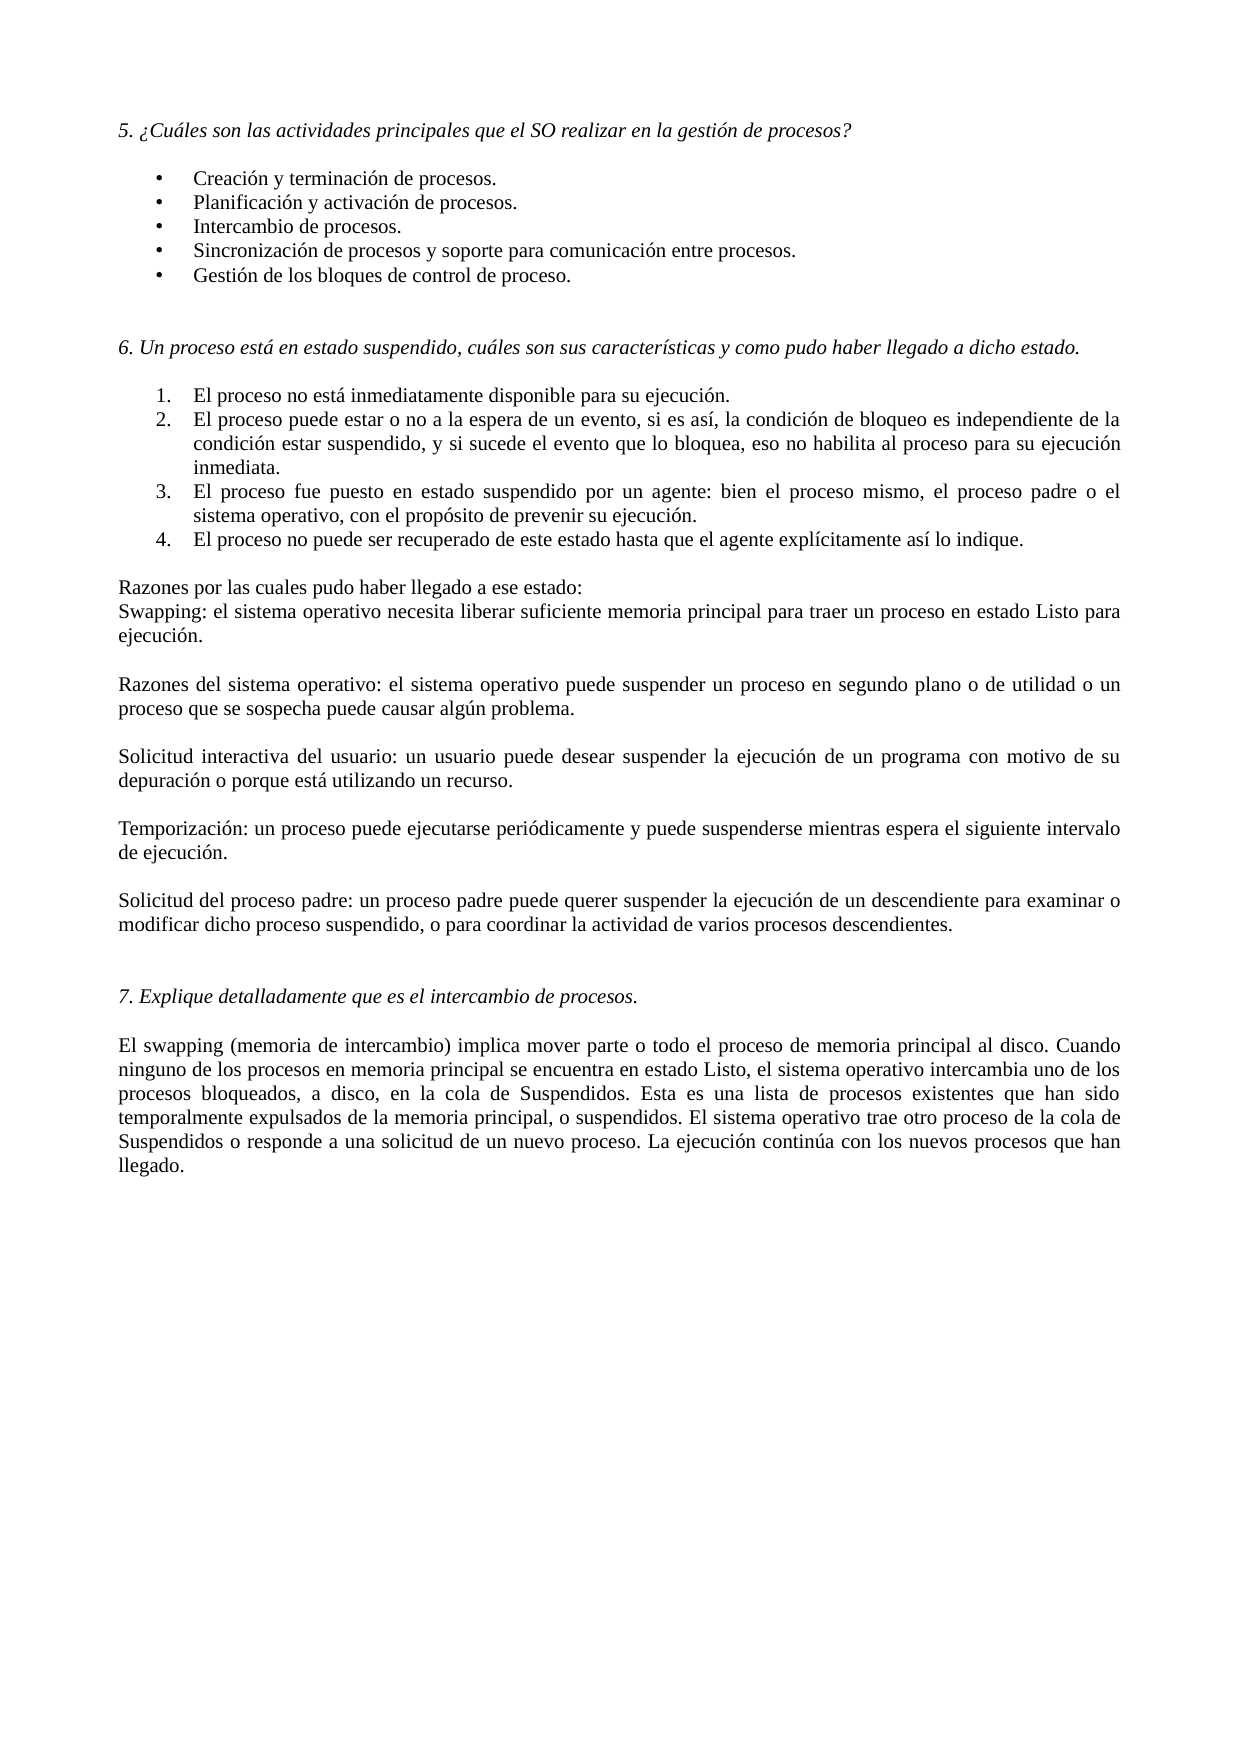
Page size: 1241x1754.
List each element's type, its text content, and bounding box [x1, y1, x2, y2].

text Solicitud interactiva del usuario: un usuario puede desear suspender la ejecución de un programa con motivo de su depuración o porque está utilizando un recurso. [118, 744, 1122, 792]
text 7. Explique detalladamente que es el intercambio de procesos. [118, 984, 1122, 1008]
list El proceso puede estar o no a la espera de un evento, si es así, la condición de bloqueo es independiente de la condición estar suspendido, y si sucede el evento que lo bloquea, eso no habilita al proceso para su ejecución inmediata. [156, 407, 1122, 479]
list Sincronización de procesos y soporte para comunicación entre procesos. [156, 238, 1122, 262]
list El proceso fue puesto en estado suspendido por un agente: bien el proceso mismo, el proceso padre o el sistema operativo, con el propósito de prevenir su ejecución. [156, 479, 1122, 527]
list El proceso no está inmediatamente disponible para su ejecución. [156, 383, 1122, 407]
text Solicitud del proceso padre: un proceso padre puede querer suspender la ejecución de un descendiente para examinar o modificar dicho proceso suspendido, o para coordinar la actividad de varios procesos descendientes. [118, 888, 1122, 936]
text  [118, 142, 1122, 166]
text Swapping: el sistema operativo necesita liberar suficiente memoria principal para traer un proceso en estado Listo para ejecución. [118, 599, 1122, 647]
text 5. ¿Cuáles son las actividades principales que el SO realizar en la gestión de procesos? [118, 118, 1122, 142]
list Planificación y activación de procesos. [156, 190, 1122, 214]
list El proceso no puede ser recuperado de este estado hasta que el agente explícitamente así lo indique. [156, 527, 1122, 551]
text Razones del sistema operativo: el sistema operativo puede suspender un proceso en segundo plano o de utilidad o un proceso que se sospecha puede causar algún problema. [118, 672, 1122, 720]
text Temporización: un proceso puede ejecutarse periódicamente y puede suspenderse mientras espera el siguiente intervalo de ejecución. [118, 816, 1122, 864]
text El swapping (memoria de intercambio) implica mover parte o todo el proceso de memoria principal al disco. Cuando ninguno de los procesos en memoria principal se encuentra en estado Listo, el sistema operativo intercambia uno de los procesos bloqueados, a disco, en la cola de Suspendidos. Esta es una lista de procesos existentes que han sido temporalmente expulsados de la memoria principal, o suspendidos. El sistema operativo trae otro proceso de la cola de Suspendidos o responde a una solicitud de un nuevo proceso. La ejecución continúa con los nuevos procesos que han llegado. [118, 1032, 1122, 1177]
list Gestión de los bloques de control de proceso. [156, 262, 1122, 287]
text 6. Un proceso está en estado suspendido, cuáles son sus características y como pudo haber llegado a dicho estado. [118, 335, 1122, 359]
text Razones por las cuales pudo haber llegado a ese estado: [118, 575, 1122, 599]
list Creación y terminación de procesos. [156, 166, 1122, 190]
list Intercambio de procesos. [156, 214, 1122, 238]
